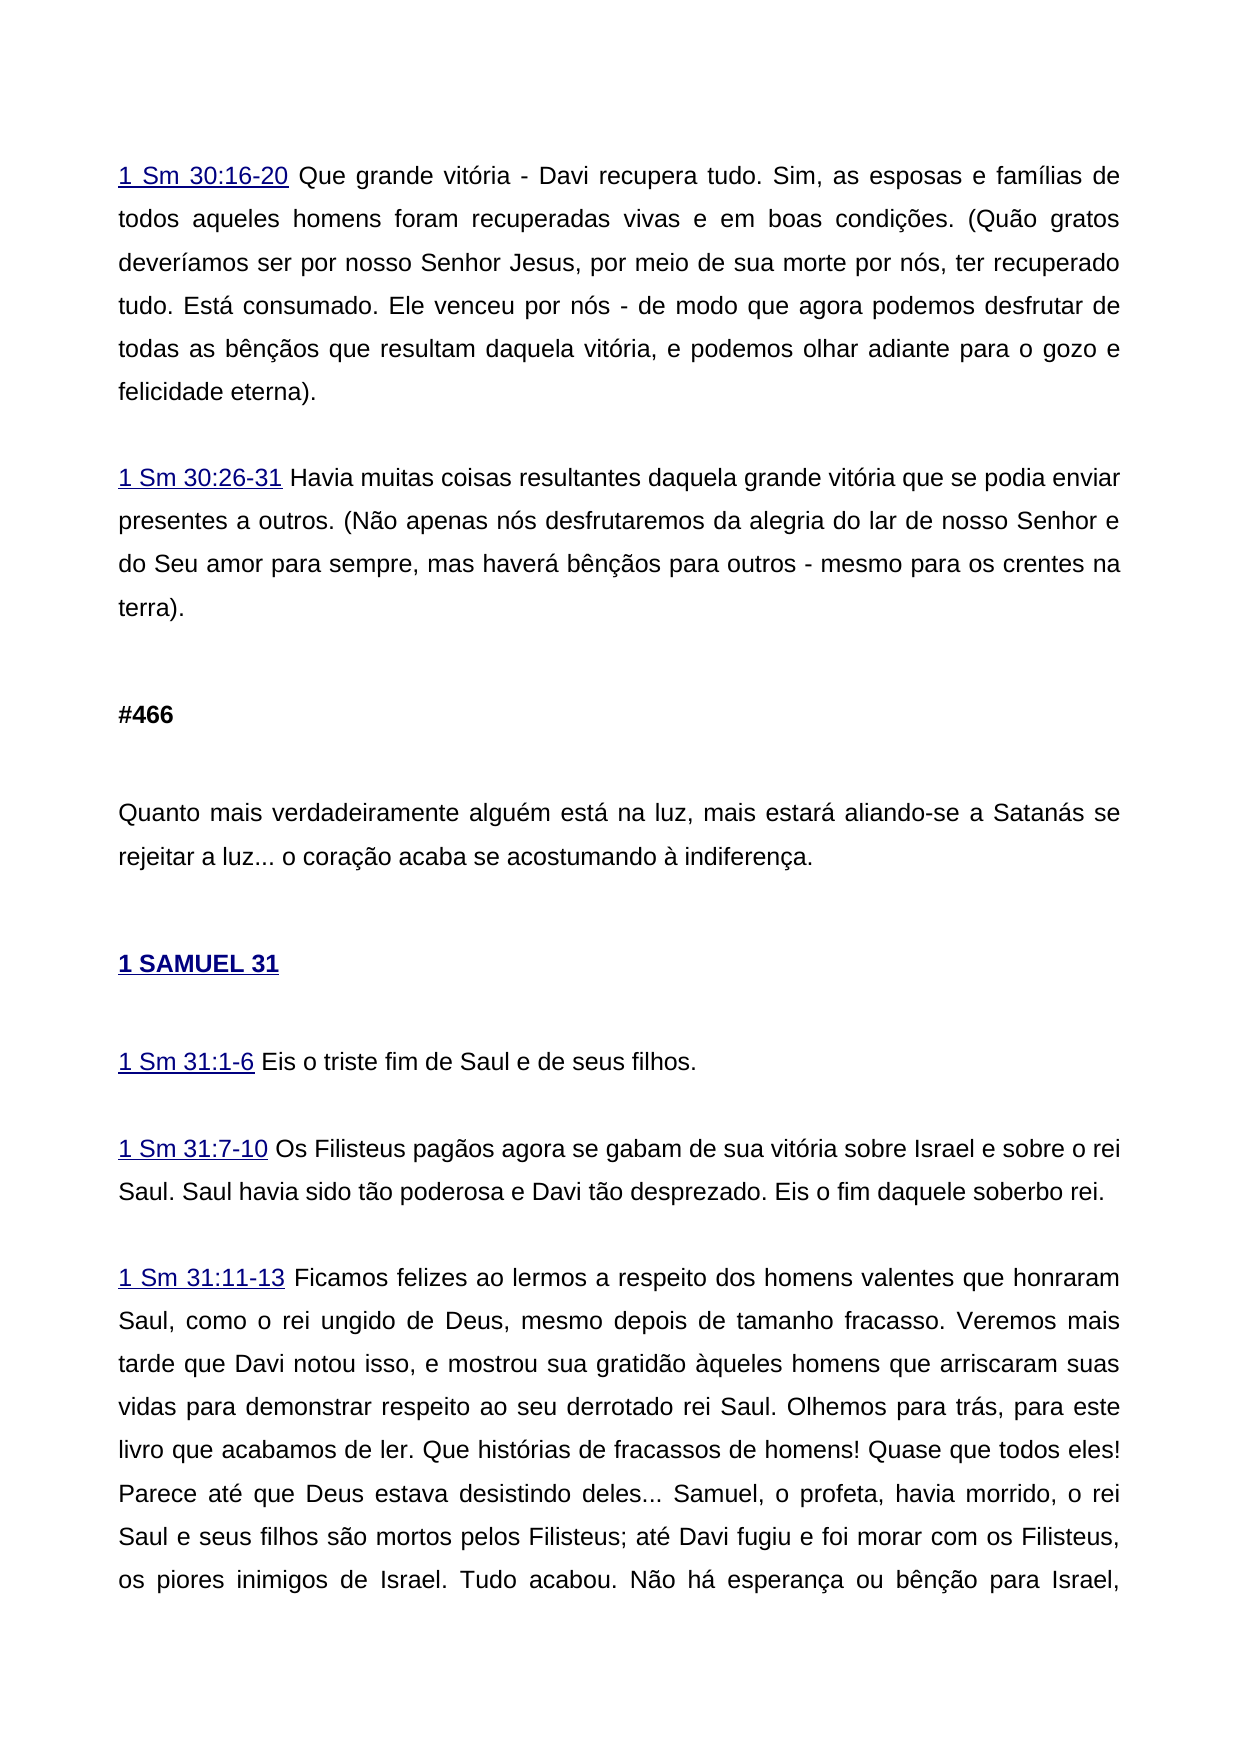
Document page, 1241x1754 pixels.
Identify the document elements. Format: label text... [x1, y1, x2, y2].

text Quanto mais verdadeiramente alguém está na luz, mais estará aliando-se a Satanás se rejeitar a luz... o coração acaba se acostumando à indiferença. [118, 798, 1122, 870]
subtitle 1 SAMUEL 31 [118, 948, 1122, 977]
text 1 Sm 30:26-31 Havia muitas coisas resultantes daquela grande vitória que se podia enviar presentes a outros. (Não apenas nós desfrutaremos da alegria do lar de nosso Senhor e do Seu amor para sempre, mas haverá bênçãos para outros - mesmo para os crentes na terra). [118, 463, 1122, 621]
text 1 Sm 31:7-10 Os Filisteus pagãos agora se gabam de sua vitória sobre Israel e sobre o rei Saul. Saul havia sido tão poderosa e Davi tão desprezado. Eis o fim daquele soberbo rei. [118, 1133, 1122, 1205]
text 1 Sm 30:16-20 Que grande vitória - Davi recupera tudo. Sim, as esposas e famílias de todos aqueles homens foram recuperadas vivas e em boas condições. (Quão gratos deveríamos ser por nosso Senhor Jesus, por meio de sua morte por nós, ter recuperado tudo. Está consumado. Ele venceu por nós - de modo que agora podemos desfrutar de todas as bênçãos que resultam daquela vitória, e podemos olhar adiante para o gozo e felicidade eterna). [118, 161, 1122, 406]
text 1 Sm 31:11-13 Ficamos felizes ao lermos a respeito dos homens valentes que honraram Saul, como o rei ungido de Deus, mesmo depois de tamanho fracasso. Veremos mais tarde que Davi notou isso, e mostrou sua gratidão àqueles homens que arriscaram suas vidas para demonstrar respeito ao seu derrotado rei Saul. Olhemos para trás, para este livro que acabamos de ler. Que histórias de fracassos de homens! Quase que todos eles! Parece até que Deus estava desistindo deles... Samuel, o profeta, havia morrido, o rei Saul e seus filhos são mortos pelos Filisteus; até Davi fugiu e foi morar com os Filisteus, os piores inimigos de Israel. Tudo acabou. Não há esperança ou bênção para Israel, [118, 1263, 1122, 1593]
subtitle #466 [118, 699, 1122, 728]
text 1 Sm 31:1-6 Eis o triste fim de Saul e de seus filhos. [118, 1047, 1122, 1076]
